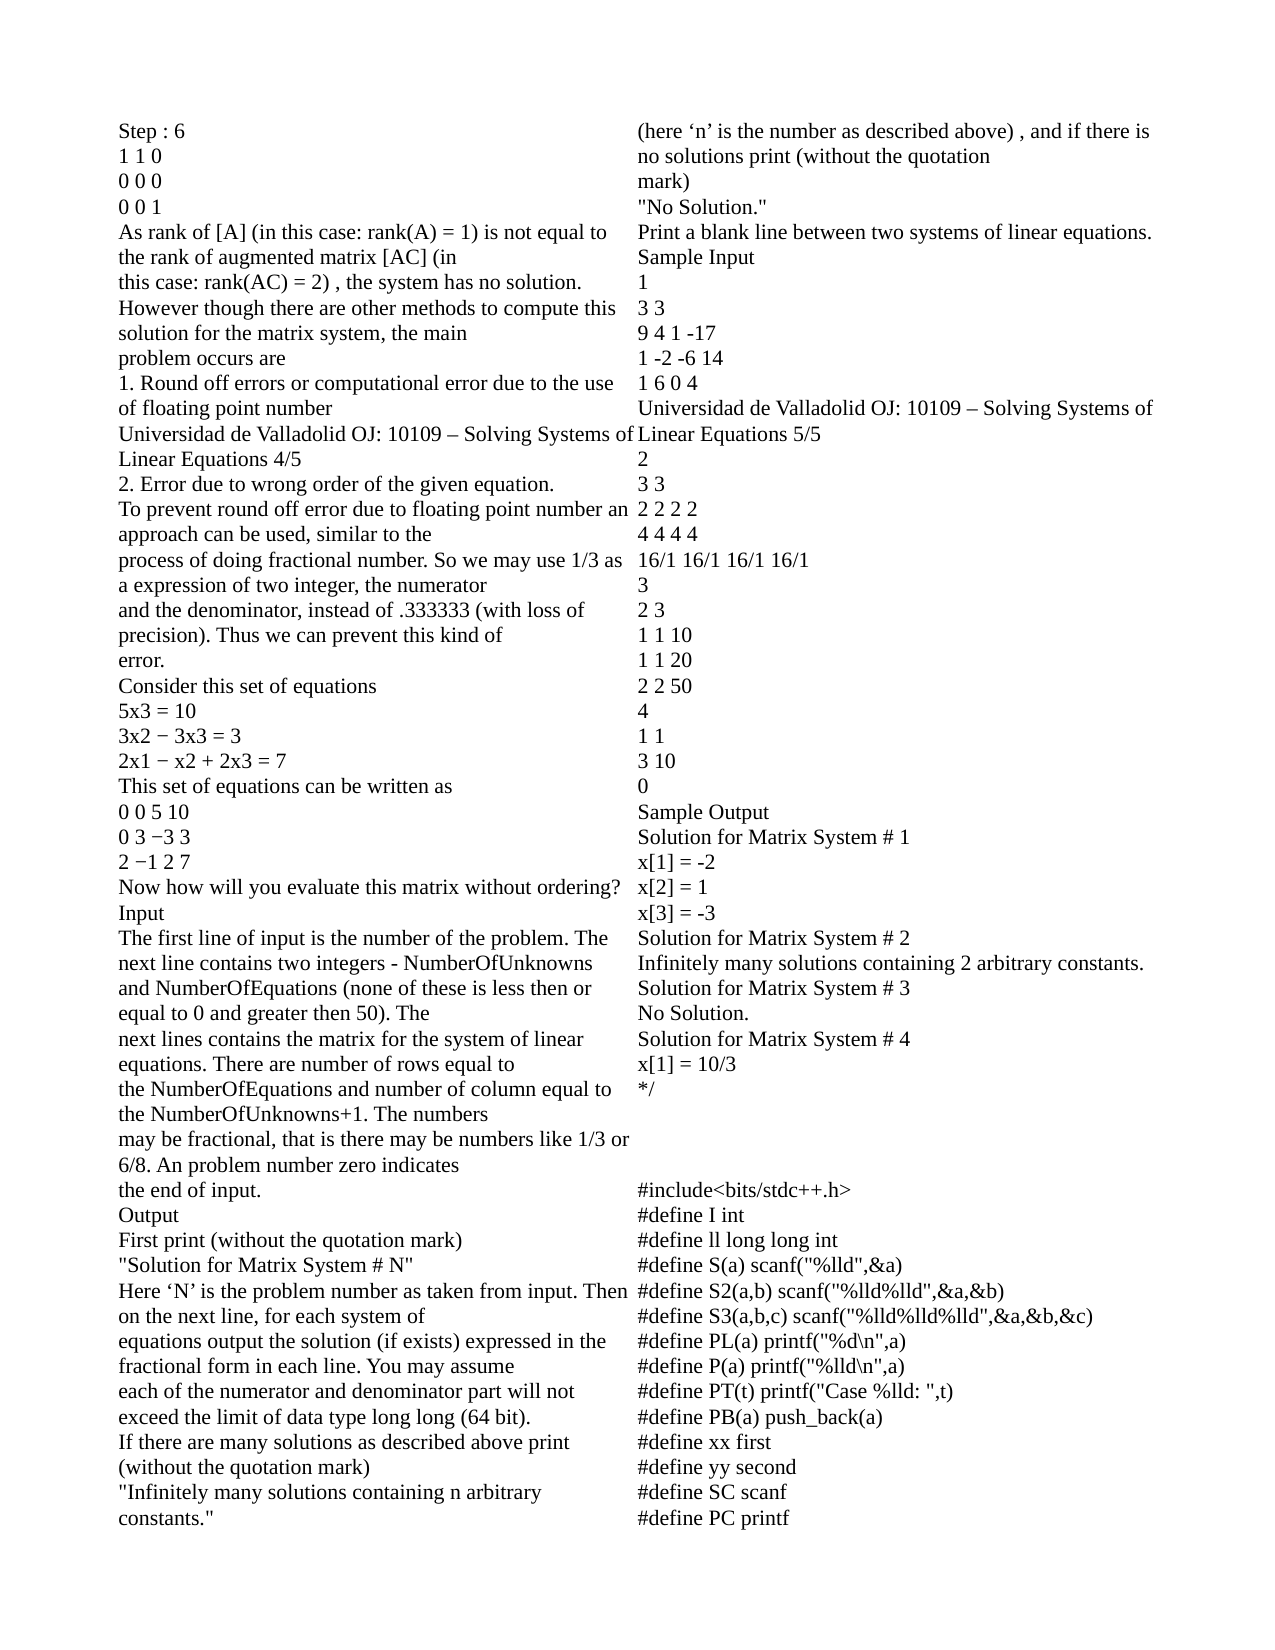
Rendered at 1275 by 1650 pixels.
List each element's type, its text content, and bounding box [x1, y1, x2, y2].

text 3x2 − 3x3 = 3 [118, 723, 637, 748]
text 1 1 0 [118, 143, 637, 168]
text First print (without the quotation mark) [118, 1227, 637, 1252]
text #define PT(t) printf("Case %lld: ",t) [637, 1378, 1157, 1404]
text #define xx first [637, 1429, 1157, 1454]
text (here ‘n’ is the number as described above) , and if there is no solutions print (without the quotation [637, 118, 1157, 168]
text #define P(a) printf("%lld\n",a) [637, 1353, 1157, 1378]
text 0 0 0 [118, 168, 637, 194]
text may be fractional, that is there may be numbers like 1/3 or 6/8. An problem number zero indicates [118, 1126, 637, 1177]
text 2 2 50 [637, 673, 1157, 698]
text This set of equations can be written as [118, 773, 637, 799]
text x[2] = 1 [637, 874, 1157, 899]
text The first line of input is the number of the problem. The next line contains two integers - NumberOfUnknowns [118, 925, 637, 975]
text error. [118, 647, 637, 673]
text this case: rank(AC) = 2) , the system has no solution. [118, 269, 637, 294]
text 4 4 4 4 [637, 521, 1157, 547]
text Solution for Matrix System # 4 [637, 1026, 1157, 1051]
text #define PB(a) push_back(a) [637, 1404, 1157, 1429]
text If there are many solutions as described above print (without the quotation mark) [118, 1429, 637, 1479]
text 3 3 [637, 294, 1157, 320]
text Universidad de Valladolid OJ: 10109 – Solving Systems of Linear Equations 5/5 [637, 395, 1157, 446]
text 2 −1 2 7 [118, 849, 637, 874]
text 1 1 [637, 723, 1157, 748]
text #define S3(a,b,c) scanf("%lld%lld%lld",&a,&b,&c) [637, 1303, 1157, 1328]
text "No Solution." [637, 194, 1157, 219]
text 3 10 [637, 748, 1157, 773]
text Now how will you evaluate this matrix without ordering? [118, 874, 637, 899]
text Sample Output [637, 799, 1157, 824]
text Consider this set of equations [118, 673, 637, 698]
text mark) [637, 168, 1157, 194]
text 0 0 5 10 [118, 799, 637, 824]
text 1 1 10 [637, 622, 1157, 647]
text next lines contains the matrix for the system of linear equations. There are number of rows equal to [118, 1026, 637, 1076]
text 16/1 16/1 16/1 16/1 [637, 547, 1157, 572]
text and the denominator, instead of .333333 (with loss of precision). Thus we can prevent this kind of [118, 597, 637, 647]
text However though there are other methods to compute this solution for the matrix system, the main [118, 294, 637, 345]
text and NumberOfEquations (none of these is less then or equal to 0 and greater then 50). The [118, 975, 637, 1026]
text 3 3 [637, 471, 1157, 496]
text 0 3 −3 3 [118, 824, 637, 849]
text 2 2 2 2 [637, 496, 1157, 521]
text 4 [637, 698, 1157, 723]
text #define S2(a,b) scanf("%lld%lld",&a,&b) [637, 1278, 1157, 1303]
text #define PL(a) printf("%d\n",a) [637, 1328, 1157, 1353]
text equations output the solution (if exists) expressed in the fractional form in each line. You may assume [118, 1328, 637, 1378]
text #define PC printf [637, 1504, 1157, 1530]
text To prevent round off error due to floating point number an approach can be used, similar to the [118, 496, 637, 547]
text 9 4 1 -17 [637, 320, 1157, 345]
text Solution for Matrix System # 3 [637, 975, 1157, 1000]
text x[3] = -3 [637, 899, 1157, 925]
text Solution for Matrix System # 2 [637, 925, 1157, 950]
text 1 -2 -6 14 [637, 345, 1157, 370]
text 3 [637, 572, 1157, 597]
text 1. Round off errors or computational error due to the use of floating point number [118, 370, 637, 421]
text 1 6 0 4 [637, 370, 1157, 395]
text Here ‘N’ is the problem number as taken from input. Then on the next line, for each system of [118, 1278, 637, 1328]
text "Infinitely many solutions containing n arbitrary constants." [118, 1479, 637, 1530]
text 1 1 20 [637, 647, 1157, 673]
text #define yy second [637, 1454, 1157, 1479]
text 0 0 1 [118, 194, 637, 219]
text 2x1 − x2 + 2x3 = 7 [118, 748, 637, 773]
text #define I int [637, 1202, 1157, 1227]
text 2. Error due to wrong order of the given equation. [118, 471, 637, 496]
text */ [637, 1076, 1157, 1101]
text Print a blank line between two systems of linear equations. [637, 219, 1157, 244]
text problem occurs are [118, 345, 637, 370]
text 2 [637, 446, 1157, 471]
text #define ll long long int [637, 1227, 1157, 1252]
text each of the numerator and denominator part will not exceed the limit of data type long long (64 bit). [118, 1378, 637, 1429]
text x[1] = -2 [637, 849, 1157, 874]
text Solution for Matrix System # 1 [637, 824, 1157, 849]
text 1 [637, 269, 1157, 294]
text 2 3 [637, 597, 1157, 622]
text Output [118, 1202, 637, 1227]
text x[1] = 10/3 [637, 1051, 1157, 1076]
text the NumberOfEquations and number of column equal to the NumberOfUnknowns+1. The numbers [118, 1076, 637, 1126]
text Sample Input [637, 244, 1157, 269]
text 0 [637, 773, 1157, 799]
text No Solution. [637, 1000, 1157, 1026]
text "Solution for Matrix System # N" [118, 1252, 637, 1278]
text #define S(a) scanf("%lld",&a) [637, 1252, 1157, 1278]
text process of doing fractional number. So we may use 1/3 as a expression of two integer, the numerator [118, 547, 637, 597]
text 5x3 = 10 [118, 698, 637, 723]
text Step : 6 [118, 118, 637, 143]
text #define SC scanf [637, 1479, 1157, 1504]
text As rank of [A] (in this case: rank(A) = 1) is not equal to the rank of augmented matrix [AC] (in [118, 219, 637, 269]
text Input [118, 899, 637, 925]
text the end of input. [118, 1177, 637, 1202]
text Universidad de Valladolid OJ: 10109 – Solving Systems of Linear Equations 4/5 [118, 421, 637, 471]
text Infinitely many solutions containing 2 arbitrary constants. [637, 950, 1157, 975]
text #include<bits/stdc++.h> [637, 1177, 1157, 1202]
